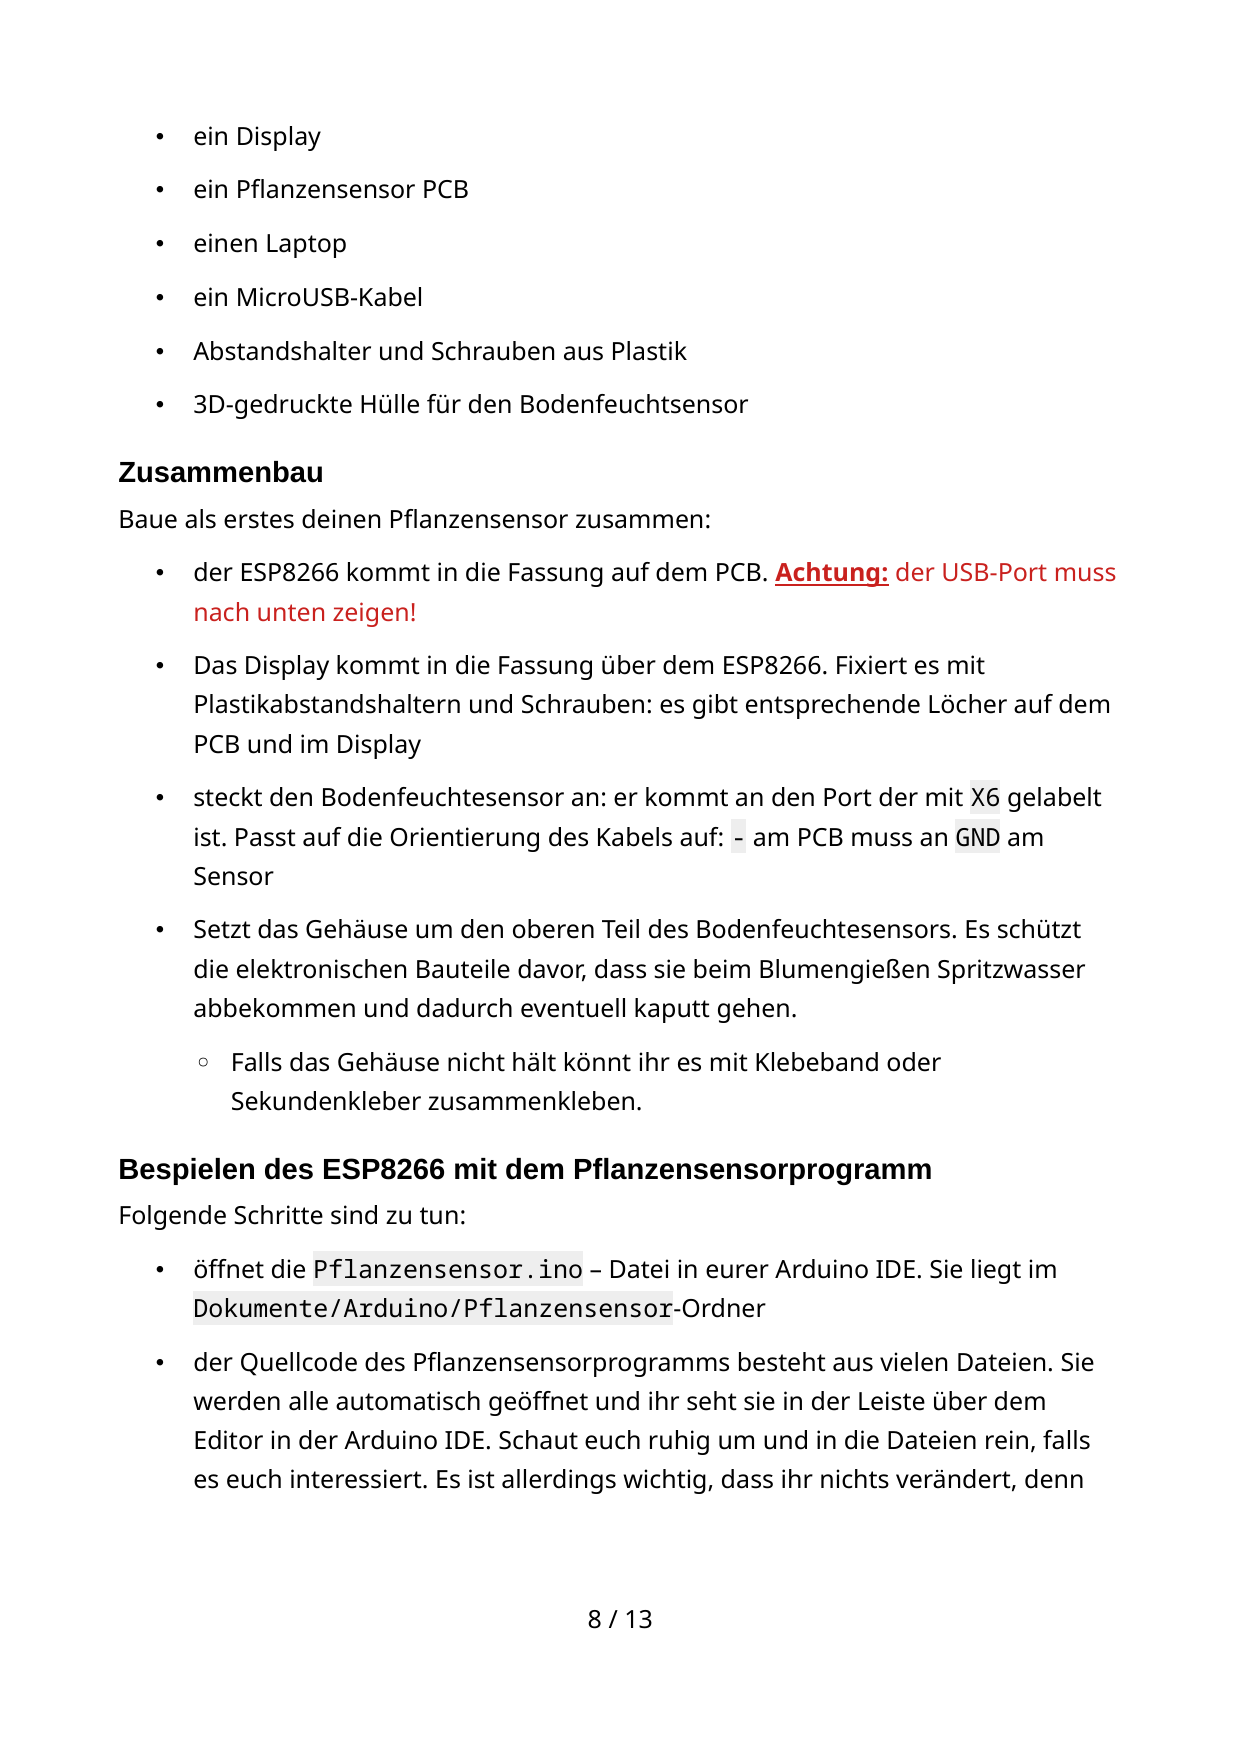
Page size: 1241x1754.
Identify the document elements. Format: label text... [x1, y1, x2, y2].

list der ESP8266 kommt in die Fassung auf dem PCB. Achtung: der USB-Port muss nach unten zeigen! [156, 555, 1122, 628]
list ein Pflanzensensor PCB [156, 172, 1122, 206]
list 3D-gedruckte Hülle für den Bodenfeuchtsensor [156, 387, 1122, 421]
subtitle Bespielen des ESP8266 mit dem Pflanzensensorprogramm [118, 1152, 1122, 1185]
list ein MicroUSB-Kabel [156, 279, 1122, 313]
list ein Display [156, 118, 1122, 152]
list der Quellcode des Pflanzensensorprogramms besteht aus vielen Dateien. Sie werden alle automatisch geöffnet und ihr seht sie in der Leiste über dem Editor in der Arduino IDE. Schaut euch ruhig um und in die Dateien rein, falls es euch interessiert. Es ist allerdings wichtig, dass ihr nichts verändert, denn [156, 1344, 1122, 1496]
list einen Laptop [156, 226, 1122, 260]
list steckt den Bodenfeuchtesensor an: er kommt an den Port der mit X6 gelabelt ist. Passt auf die Orientierung des Kabels auf: - am PCB muss an GND am Sensor [156, 780, 1122, 892]
list Falls das Gehäuse nicht hält könnt ihr es mit Klebeband oder Sekundenkleber zusammenkleben. [193, 1044, 1122, 1117]
subtitle Zusammenbau [118, 455, 1122, 489]
list Abstandshalter und Schrauben aus Plastik [156, 333, 1122, 367]
text Folgende Schritte sind zu tun: [118, 1198, 1122, 1232]
text Baue als erstes deinen Pflanzensensor zusammen: [118, 501, 1122, 535]
list öffnet die Pflanzensensor.ino – Datei in eurer Arduino IDE. Sie liegt im Dokumente/Arduino/Pflanzensensor-Ordner [156, 1251, 1122, 1325]
list Setzt das Gehäuse um den oberen Teil des Bodenfeuchtesensors. Es schützt die elektronischen Bauteile davor, dass sie beim Blumengießen Spritzwasser abbekommen und dadurch eventuell kaputt gehen. [156, 912, 1122, 1024]
list Das Display kommt in die Fassung über dem ESP8266. Fixiert es mit Plastikabstandshaltern und Schrauben: es gibt entsprechende Löcher auf dem PCB und im Display [156, 648, 1122, 760]
